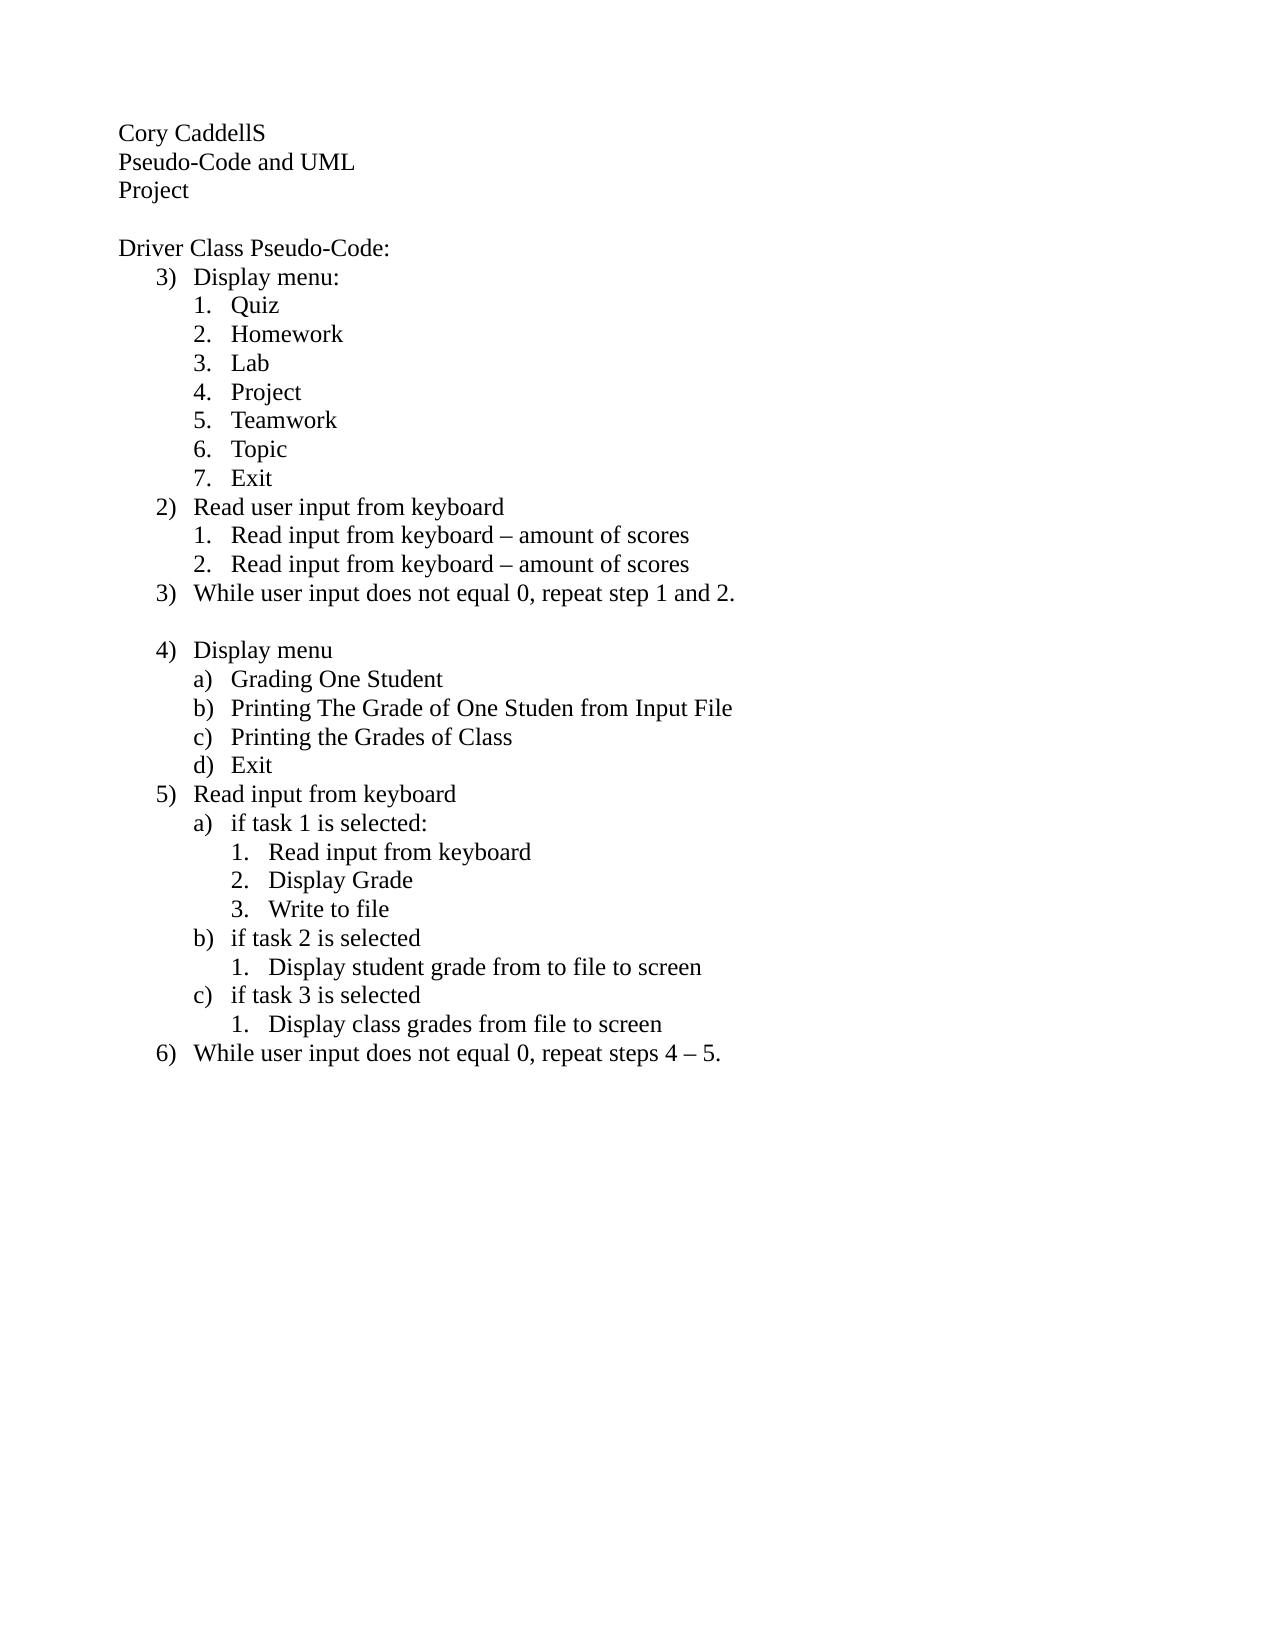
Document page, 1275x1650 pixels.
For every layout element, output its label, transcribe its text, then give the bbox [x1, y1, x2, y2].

text Driver Class Pseudo-Code: [118, 233, 1157, 262]
list Quiz [193, 291, 1157, 319]
list Topic [193, 434, 1157, 463]
list Exit [193, 751, 1157, 779]
list Read input from keyboard [231, 837, 1157, 866]
list Display student grade from to file to screen [231, 952, 1157, 981]
list Grading One Student [193, 664, 1157, 693]
list Printing The Grade of One Studen from Input File [193, 693, 1157, 722]
list While user input does not equal 0, repeat step 1 and 2. [156, 578, 1157, 607]
list if task 1 is selected: [193, 808, 1157, 837]
list Display Grade [231, 866, 1157, 894]
list Read input from keyboard – amount of scores [193, 549, 1157, 578]
list if task 2 is selected [193, 923, 1157, 952]
text Project [118, 176, 1157, 204]
list Read input from keyboard – amount of scores [193, 521, 1157, 549]
list Lab [193, 348, 1157, 377]
list Homework [193, 319, 1157, 348]
list Write to file [231, 894, 1157, 923]
list Exit [193, 463, 1157, 492]
list Project [193, 377, 1157, 406]
list Read user input from keyboard [156, 492, 1157, 521]
text Cory CaddellS [118, 118, 1157, 147]
list While user input does not equal 0, repeat steps 4 – 5. [156, 1038, 1157, 1067]
list Teamwork [193, 406, 1157, 434]
list Read input from keyboard [156, 779, 1157, 808]
list Display class grades from file to screen [231, 1009, 1157, 1038]
text Pseudo-Code and UML [118, 147, 1157, 176]
list if task 3 is selected [193, 981, 1157, 1009]
list Display menu [156, 636, 1157, 664]
list Printing the Grades of Class [193, 722, 1157, 751]
list Display menu: [156, 262, 1157, 291]
